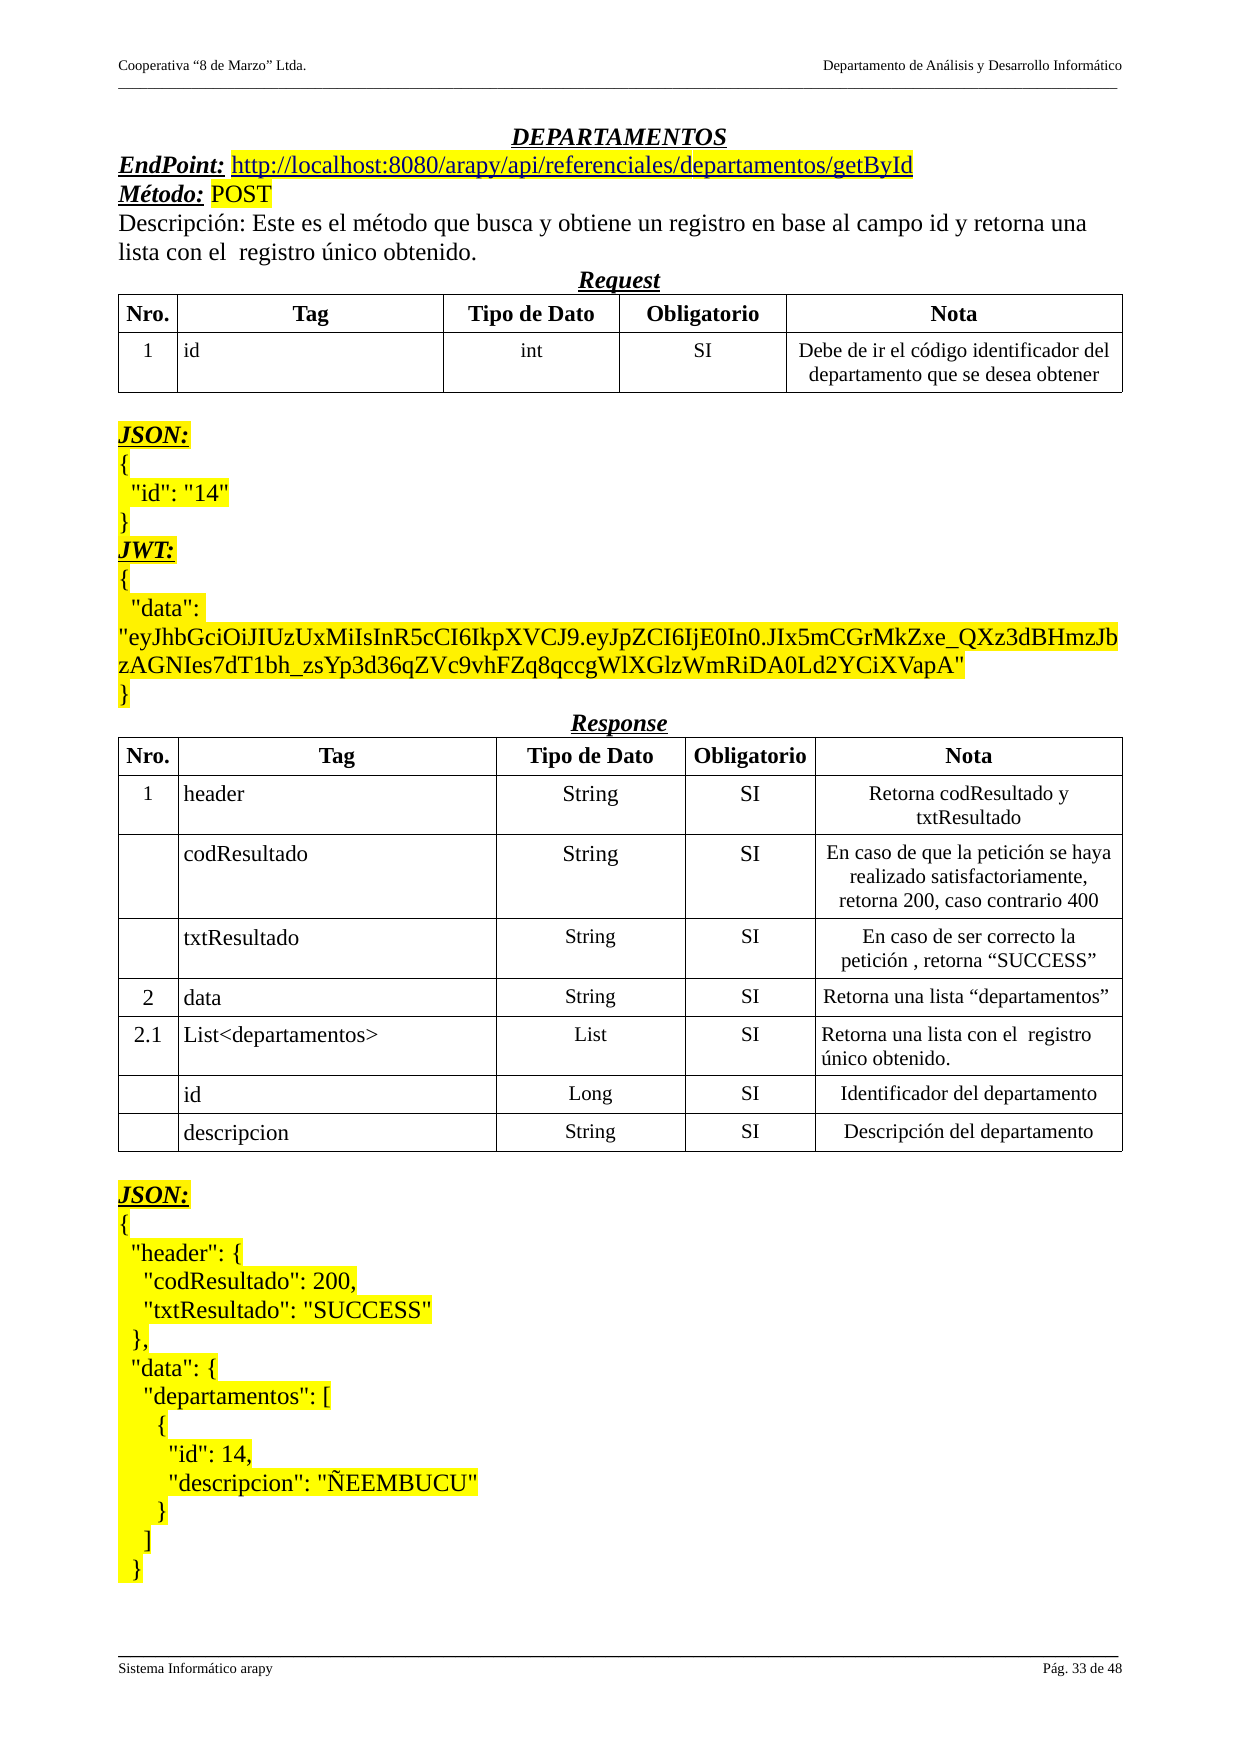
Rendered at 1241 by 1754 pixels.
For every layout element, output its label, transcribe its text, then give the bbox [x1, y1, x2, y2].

text ] [118, 1525, 1122, 1554]
text Request [118, 265, 1122, 294]
table_cell SI [686, 979, 815, 1016]
table_cell 2.1 [119, 1017, 178, 1075]
text "data": { [118, 1353, 1122, 1381]
text "txtResultado": "SUCCESS" [118, 1295, 1122, 1324]
text DEPARTAMENTOS [118, 122, 1122, 150]
text "codResultado": 200, [118, 1266, 1122, 1295]
table_cell En caso de ser correcto la petición , retorna “SUCCESS” [816, 919, 1122, 978]
table_cell List<departamentos> [179, 1017, 496, 1075]
table_cell data [179, 979, 496, 1016]
text { [118, 1209, 1122, 1238]
text EndPoint: http://localhost:8080/arapy/api/referenciales/departamentos/getById [118, 150, 1122, 179]
text { [118, 1410, 1122, 1439]
table_cell SI [686, 1114, 815, 1151]
table_cell Descripción del departamento [816, 1114, 1122, 1151]
table_cell [119, 919, 178, 978]
table_cell En caso de que la petición se haya realizado satisfactoriamente, retorna 200, caso contrario 400 [816, 835, 1122, 918]
table_header Tipo de Dato [444, 295, 619, 332]
table_cell [119, 1076, 178, 1113]
text } [118, 679, 1122, 708]
text } [118, 507, 1122, 536]
table_cell String [497, 1114, 685, 1151]
table_cell 1 [119, 776, 178, 834]
table_header Tag [179, 738, 496, 775]
table_cell Retorna una lista “departamentos” [816, 979, 1122, 1016]
table_cell descripcion [179, 1114, 496, 1151]
table_cell 1 [119, 333, 177, 392]
table_cell String [497, 776, 685, 834]
table_cell id [178, 333, 443, 392]
text "header": { [118, 1238, 1122, 1266]
table_cell txtResultado [179, 919, 496, 978]
text { [118, 564, 1122, 593]
text JSON: [118, 1180, 1122, 1209]
table_header Nro. [119, 295, 177, 332]
text "id": "14" [118, 478, 1122, 507]
text }, [118, 1324, 1122, 1353]
text Método: POST [118, 179, 1122, 208]
table_cell SI [686, 776, 815, 834]
table_cell Long [497, 1076, 685, 1113]
table_cell Debe de ir el código identificador del departamento que se desea obtener [787, 333, 1122, 392]
table_cell String [497, 979, 685, 1016]
table_header Obligatorio [686, 738, 815, 775]
table_cell int [444, 333, 619, 392]
table_cell Retorna codResultado y txtResultado [816, 776, 1122, 834]
table_cell [119, 835, 178, 918]
text "descripcion": "ÑEEMBUCU" [118, 1468, 1122, 1496]
text JWT: [118, 536, 1122, 564]
table_cell SI [620, 333, 786, 392]
table_header Obligatorio [620, 295, 786, 332]
table_cell id [179, 1076, 496, 1113]
table_cell Identificador del departamento [816, 1076, 1122, 1113]
table_cell SI [686, 919, 815, 978]
text "id": 14, [118, 1439, 1122, 1468]
table_cell String [497, 835, 685, 918]
table_cell header [179, 776, 496, 834]
text Descripción: Este es el método que busca y obtiene un registro en base al campo id y retorna una lista con el registro único obtenido. [118, 208, 1122, 265]
table_cell List [497, 1017, 685, 1075]
table_header Tipo de Dato [497, 738, 685, 775]
table_cell SI [686, 1017, 815, 1075]
table_header Nota [787, 295, 1122, 332]
text } [118, 1554, 1122, 1583]
table_cell Retorna una lista con el registro único obtenido. [816, 1017, 1122, 1075]
table_cell codResultado [179, 835, 496, 918]
table_header Nota [816, 738, 1122, 775]
table_cell SI [686, 1076, 815, 1113]
text { [118, 449, 1122, 478]
table_cell [119, 1114, 178, 1151]
table_cell SI [686, 835, 815, 918]
text Response [118, 708, 1122, 737]
text } [118, 1496, 1122, 1525]
text "data": "eyJhbGciOiJIUzUxMiIsInR5cCI6IkpXVCJ9.eyJpZCI6IjE0In0.JIx5mCGrMkZxe_QXz3dBHmzJbzAGNIes7dT1bh_zsYp3d36qZVc9vhFZq8qccgWlXGlzWmRiDA0Ld2YCiXVapA" [118, 593, 1122, 679]
text JSON: [118, 421, 1122, 449]
table_cell String [497, 919, 685, 978]
table_header Nro. [119, 738, 178, 775]
table_cell 2 [119, 979, 178, 1016]
table_header Tag [178, 295, 443, 332]
text "departamentos": [ [118, 1381, 1122, 1410]
